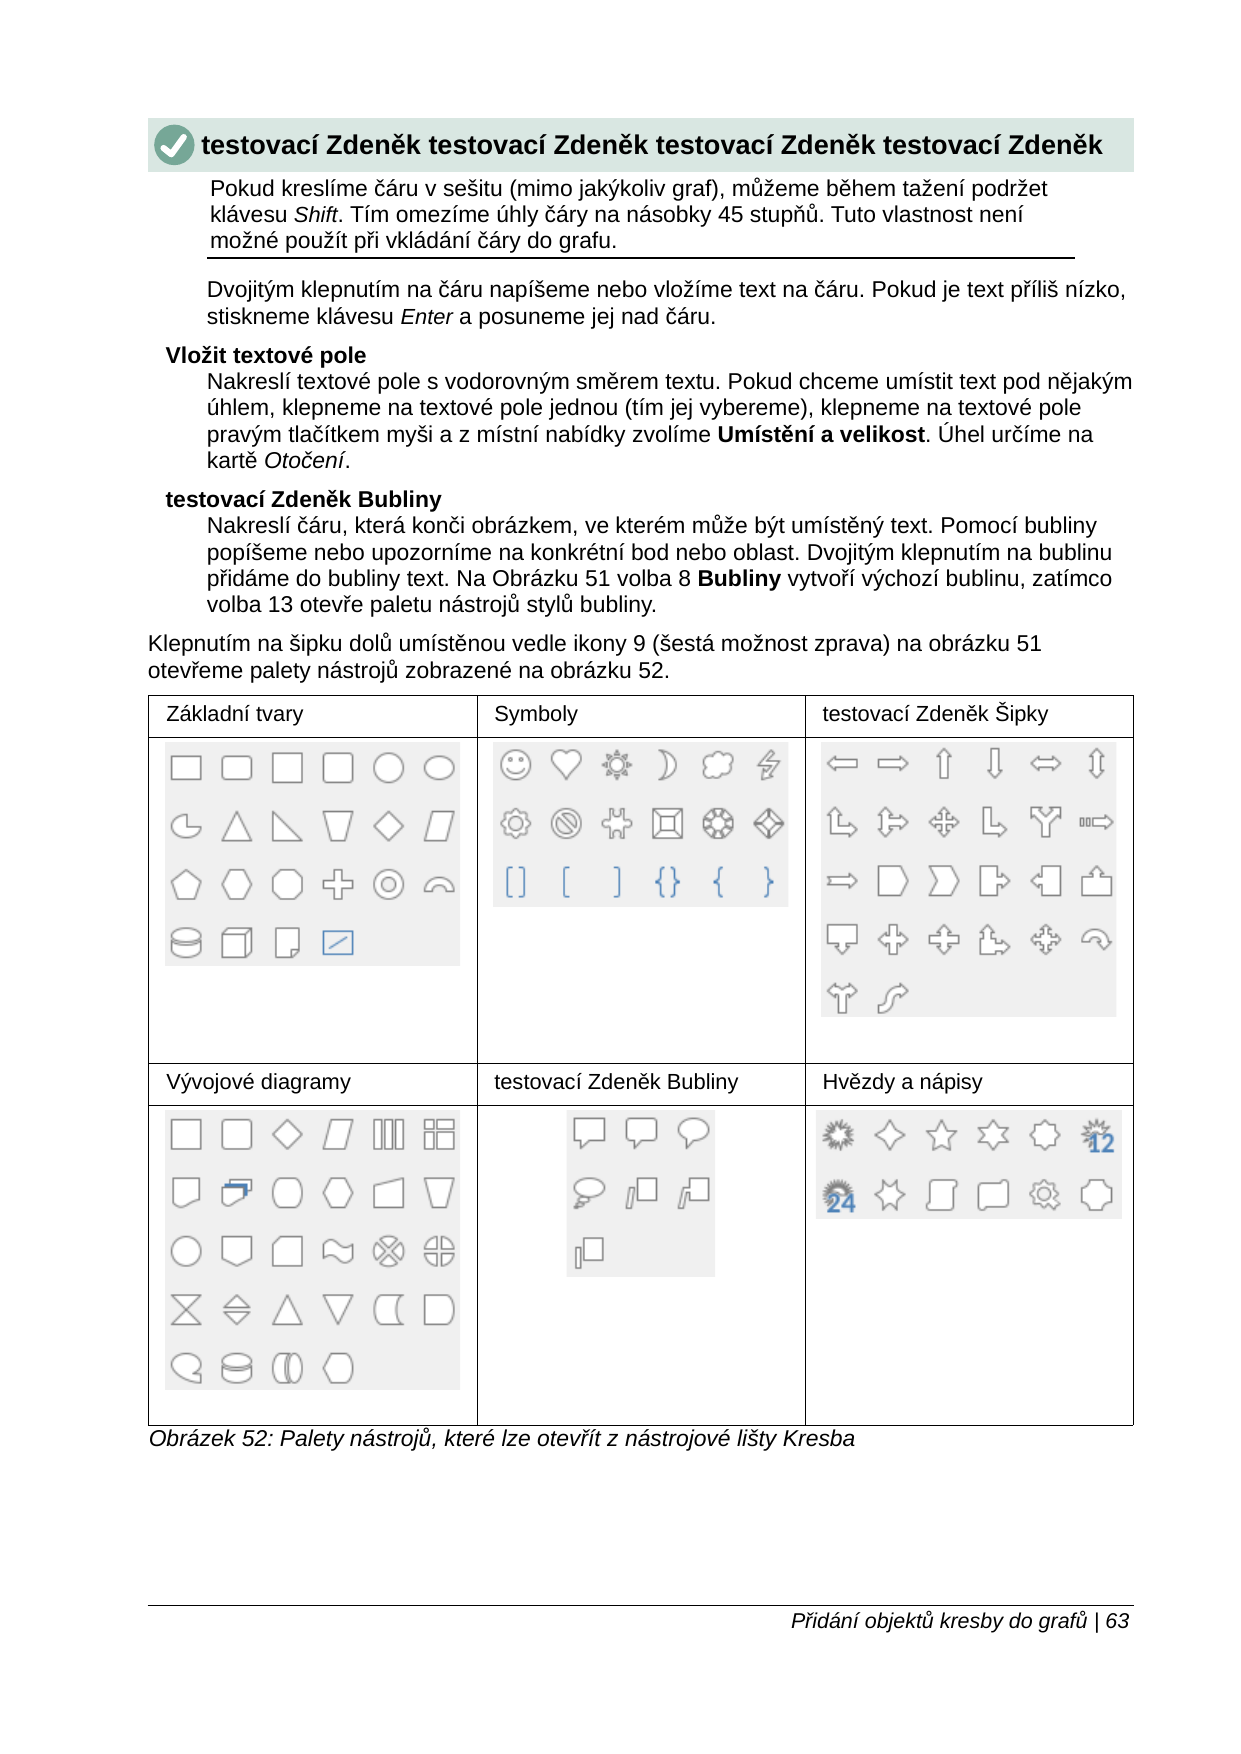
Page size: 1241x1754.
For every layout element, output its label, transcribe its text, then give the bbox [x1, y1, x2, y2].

table_header Základní tvary [149, 696, 477, 737]
text Klepnutím na šipku dolů umístěnou vedle ikony 9 (šestá možnost zprava) na obrázku 51 otevřeme palety nástrojů zobrazené na obrázku 52. [148, 630, 1134, 683]
table_cell [806, 1106, 1133, 1425]
picture [493, 742, 789, 907]
table_cell Vývojové diagramy [149, 1064, 477, 1105]
picture [815, 1110, 1122, 1219]
picture [566, 1110, 715, 1277]
text Nakreslí čáru, která konči obrázkem, ve kterém může být umístěný text. Pomocí bubliny popíšeme nebo upozorníme na konkrétní bod nebo oblast. Dvojitým klepnutím na bublinu přidáme do bubliny text. Na Obrázku 51 volba 8 Bubliny vytvoří výchozí bublinu, zatímco volba 13 otevře paletu nástrojů stylů bubliny. [207, 512, 1134, 618]
text Nakreslí textové pole s vodorovným směrem textu. Pokud chceme umístit text pod nějakým úhlem, klepneme na textové pole jednou (tím jej vybereme), klepneme na textové pole pravým tlačítkem myši a z místní nabídky zvolíme Umístění a velikost. Úhel určíme na kartě Otočení. [207, 368, 1134, 473]
text Obrázek 52: Palety nástrojů, které lze otevřít z nástrojové lišty Kresba [148, 1426, 1133, 1451]
picture [165, 1110, 461, 1390]
text testovací Zdeněk Bubliny [165, 486, 1134, 512]
picture [165, 742, 461, 966]
picture [821, 742, 1117, 1017]
text Dvojitým klepnutím na čáru napíšeme nebo vložíme text na čáru. Pokud je text příliš nízko, stiskneme klávesu Enter a posuneme jej nad čáru. [207, 276, 1134, 329]
table_cell [149, 738, 477, 1063]
table_header testovací Zdeněk Šipky [806, 696, 1133, 737]
table_header Symboly [478, 696, 805, 737]
table_cell testovací Zdeněk Bubliny [478, 1064, 805, 1105]
subtitle testovací Zdeněk testovací Zdeněk testovací Zdeněk testovací Zdeněk [148, 118, 1134, 172]
table_cell [149, 1106, 477, 1425]
text Vložit textové pole [165, 342, 1134, 368]
table_cell [478, 738, 805, 1063]
table_cell [806, 738, 1133, 1063]
table_cell Hvězdy a nápisy [806, 1064, 1133, 1105]
text Pokud kreslíme čáru v sešitu (mimo jakýkoliv graf), můžeme během tažení podržet klávesu Shift. Tím omezíme úhly čáry na násobky 45 stupňů. Tuto vlastnost není možné použít při vkládání čáry do grafu. [207, 172, 1075, 257]
table_cell [478, 1106, 805, 1425]
